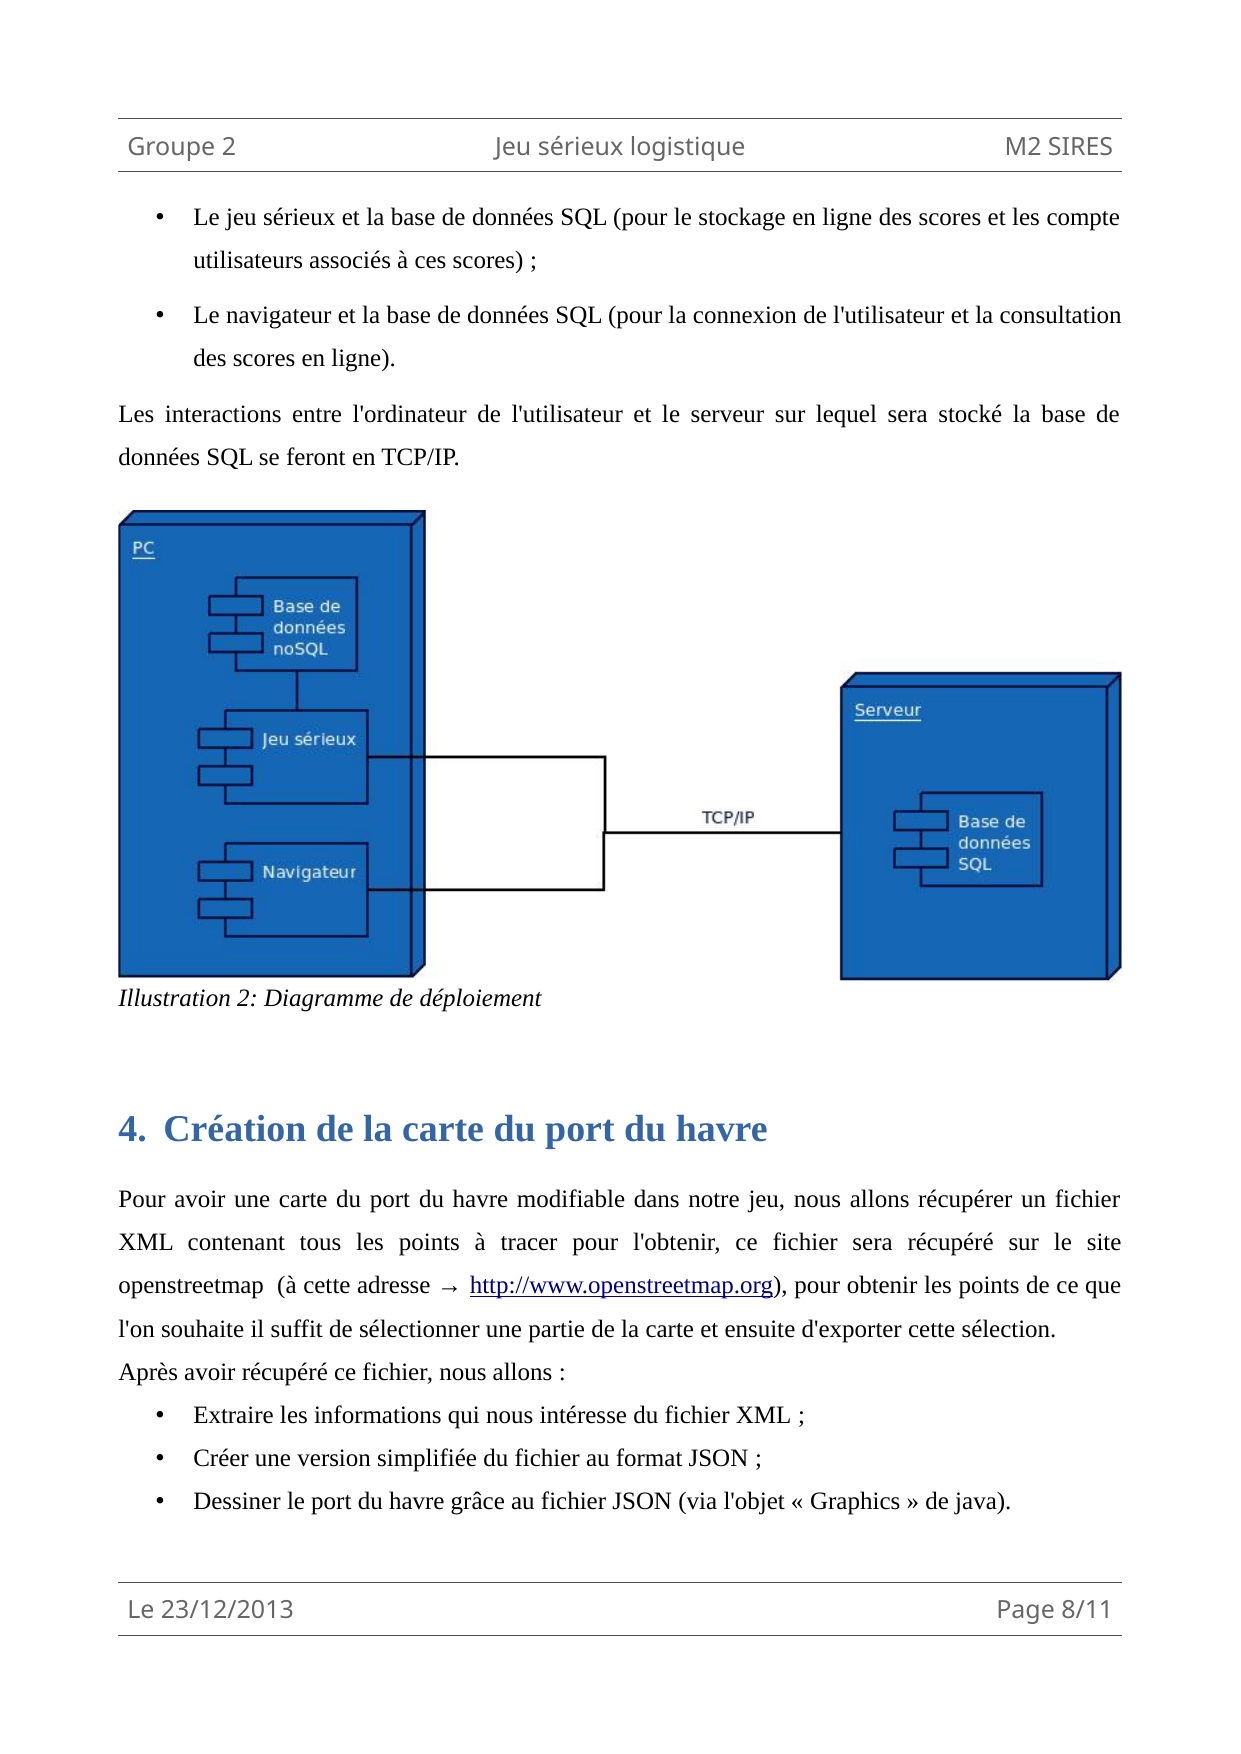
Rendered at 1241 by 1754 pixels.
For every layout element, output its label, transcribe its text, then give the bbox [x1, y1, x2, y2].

subtitle Création de la carte du port du havre [118, 1106, 1122, 1150]
text Les interactions entre l'ordinateur de l'utilisateur et le serveur sur lequel sera stocké la base de données SQL se feront en TCP/IP. [118, 399, 1122, 471]
text Pour avoir une carte du port du havre modifiable dans notre jeu, nous allons récupérer un fichier XML contenant tous les points à tracer pour l'obtenir, ce fichier sera récupéré sur le site openstreetmap (à cette adresse → http://www.openstreetmap.org), pour obtenir les points de ce que l'on souhaite il suffit de sélectionner une partie de la carte et ensuite d'exporter cette sélection. [118, 1184, 1122, 1342]
list Extraire les informations qui nous intéresse du fichier XML ; [156, 1400, 1122, 1429]
list Le navigateur et la base de données SQL (pour la connexion de l'utilisateur et la consultation des scores en ligne). [156, 300, 1122, 372]
text Illustration 2: Diagramme de déploiement [118, 983, 1122, 1011]
list Créer une version simplifiée du fichier au format JSON ; [156, 1443, 1122, 1472]
list Le jeu sérieux et la base de données SQL (pour le stockage en ligne des scores et les compte utilisateurs associés à ces scores) ; [156, 202, 1122, 273]
picture [118, 510, 1123, 983]
text Après avoir récupéré ce fichier, nous allons : [118, 1357, 1122, 1386]
list Dessiner le port du havre grâce au fichier JSON (via l'objet « Graphics » de java). [156, 1486, 1122, 1515]
